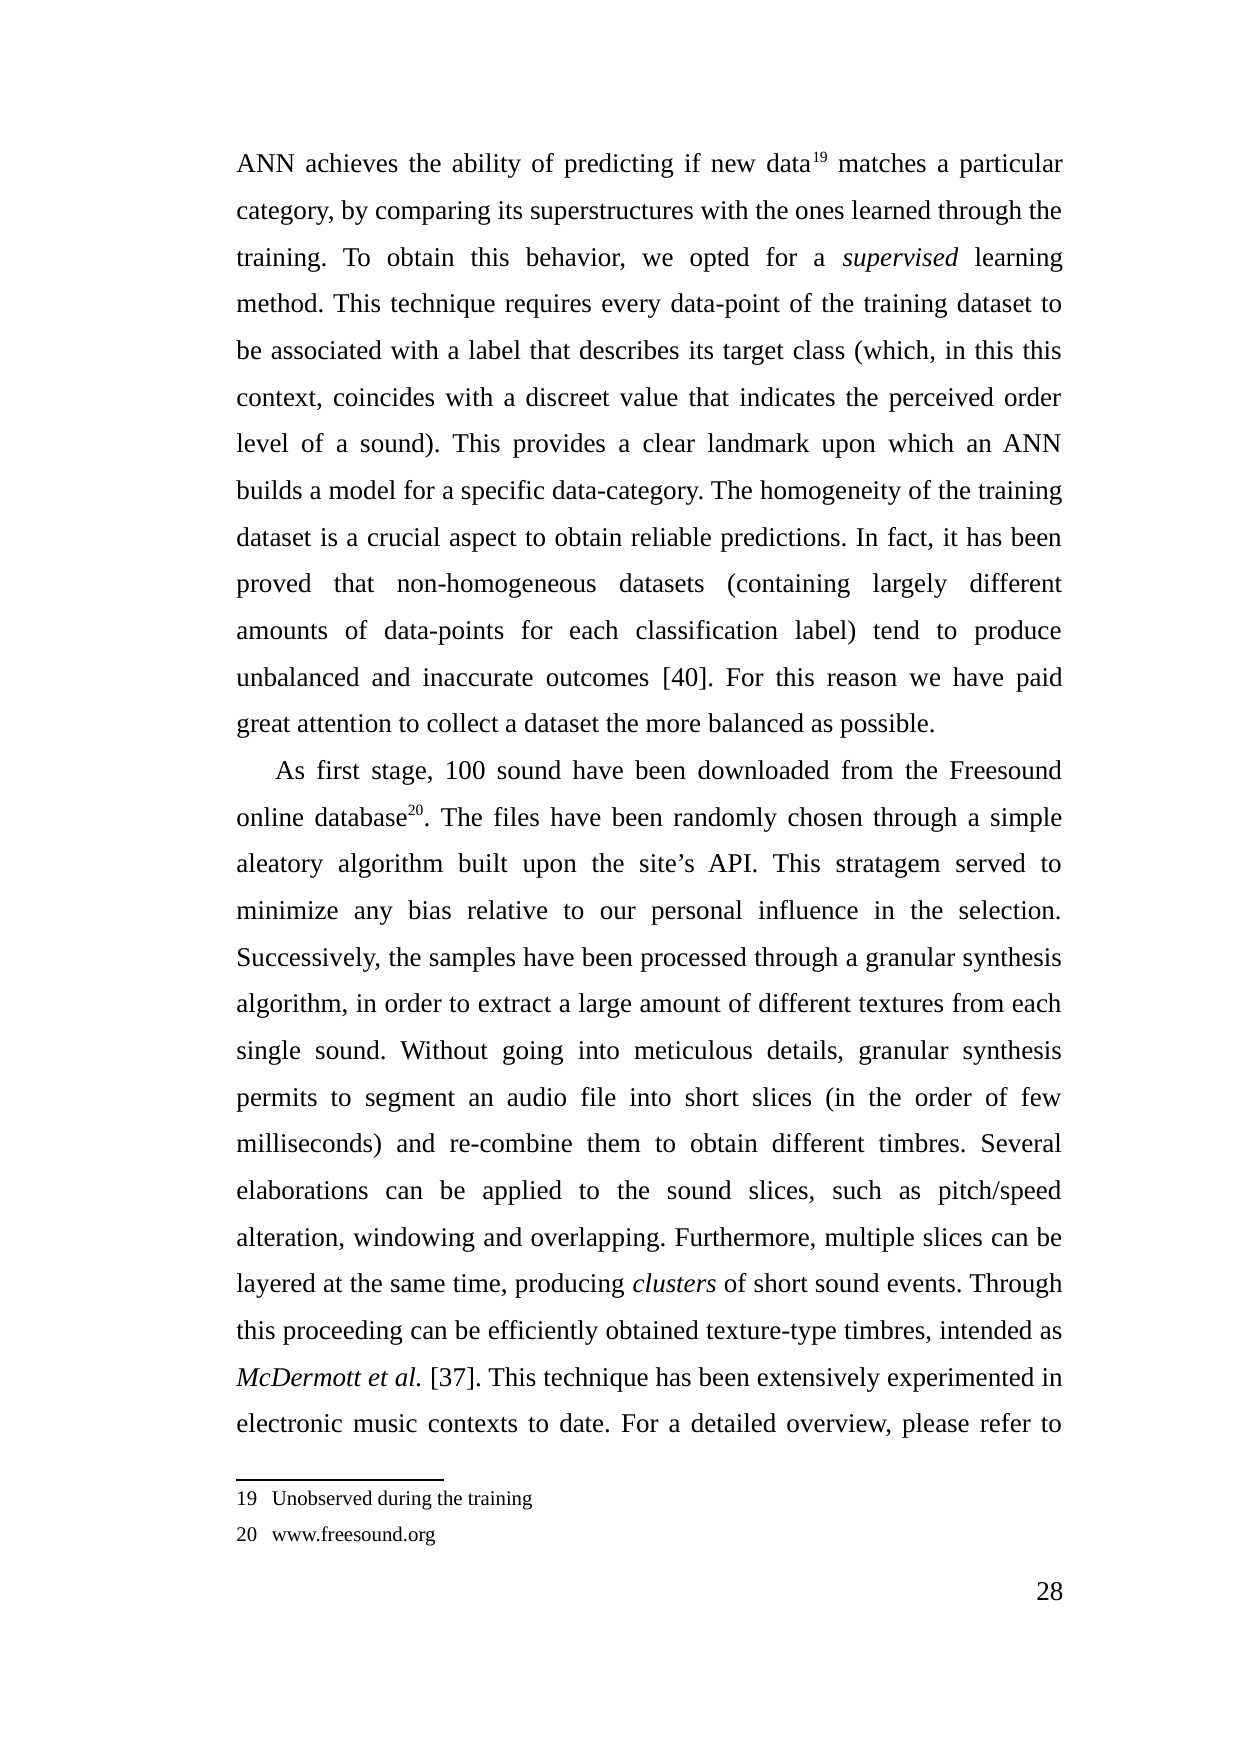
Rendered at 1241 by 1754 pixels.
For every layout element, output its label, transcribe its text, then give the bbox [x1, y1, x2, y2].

text Unobserved during the training [236, 1486, 1063, 1510]
text ANN achieves the ability of predicting if new data matches a particular category, by comparing its superstructures with the ones learned through the training. To obtain this behavior, we opted for a supervised learning method. This technique requires every data-point of the training dataset to be associated with a label that describes its target class (which, in this this context, coincides with a discreet value that indicates the perceived order level of a sound). This provides a clear landmark upon which an ANN builds a model for a specific data-category. The homogeneity of the training dataset is a crucial aspect to obtain reliable predictions. In fact, it has been proved that non-homogeneous datasets (containing largely different amounts of data-points for each classification label) tend to produce unbalanced and inaccurate outcomes [40]. For this reason we have paid great attention to collect a dataset the more balanced as possible. [236, 148, 1063, 739]
text As first stage, 100 sound have been downloaded from the Freesound online database. The files have been randomly chosen through a simple aleatory algorithm built upon the site’s API. This stratagem served to minimize any bias relative to our personal influence in the selection. Successively, the samples have been processed through a granular synthesis algorithm, in order to extract a large amount of different textures from each single sound. Without going into meticulous details, granular synthesis permits to segment an audio file into short slices (in the order of few milliseconds) and re-combine them to obtain different timbres. Several elaborations can be applied to the sound slices, such as pitch/speed alteration, windowing and overlapping. Furthermore, multiple slices can be layered at the same time, producing clusters of short sound events. Through this proceeding can be efficiently obtained texture-type timbres, intended as McDermott et al. [37]. This technique has been extensively experimented in electronic music contexts to date. For a detailed overview, please refer to [236, 754, 1063, 1439]
text www.freesound.org [236, 1522, 1063, 1546]
